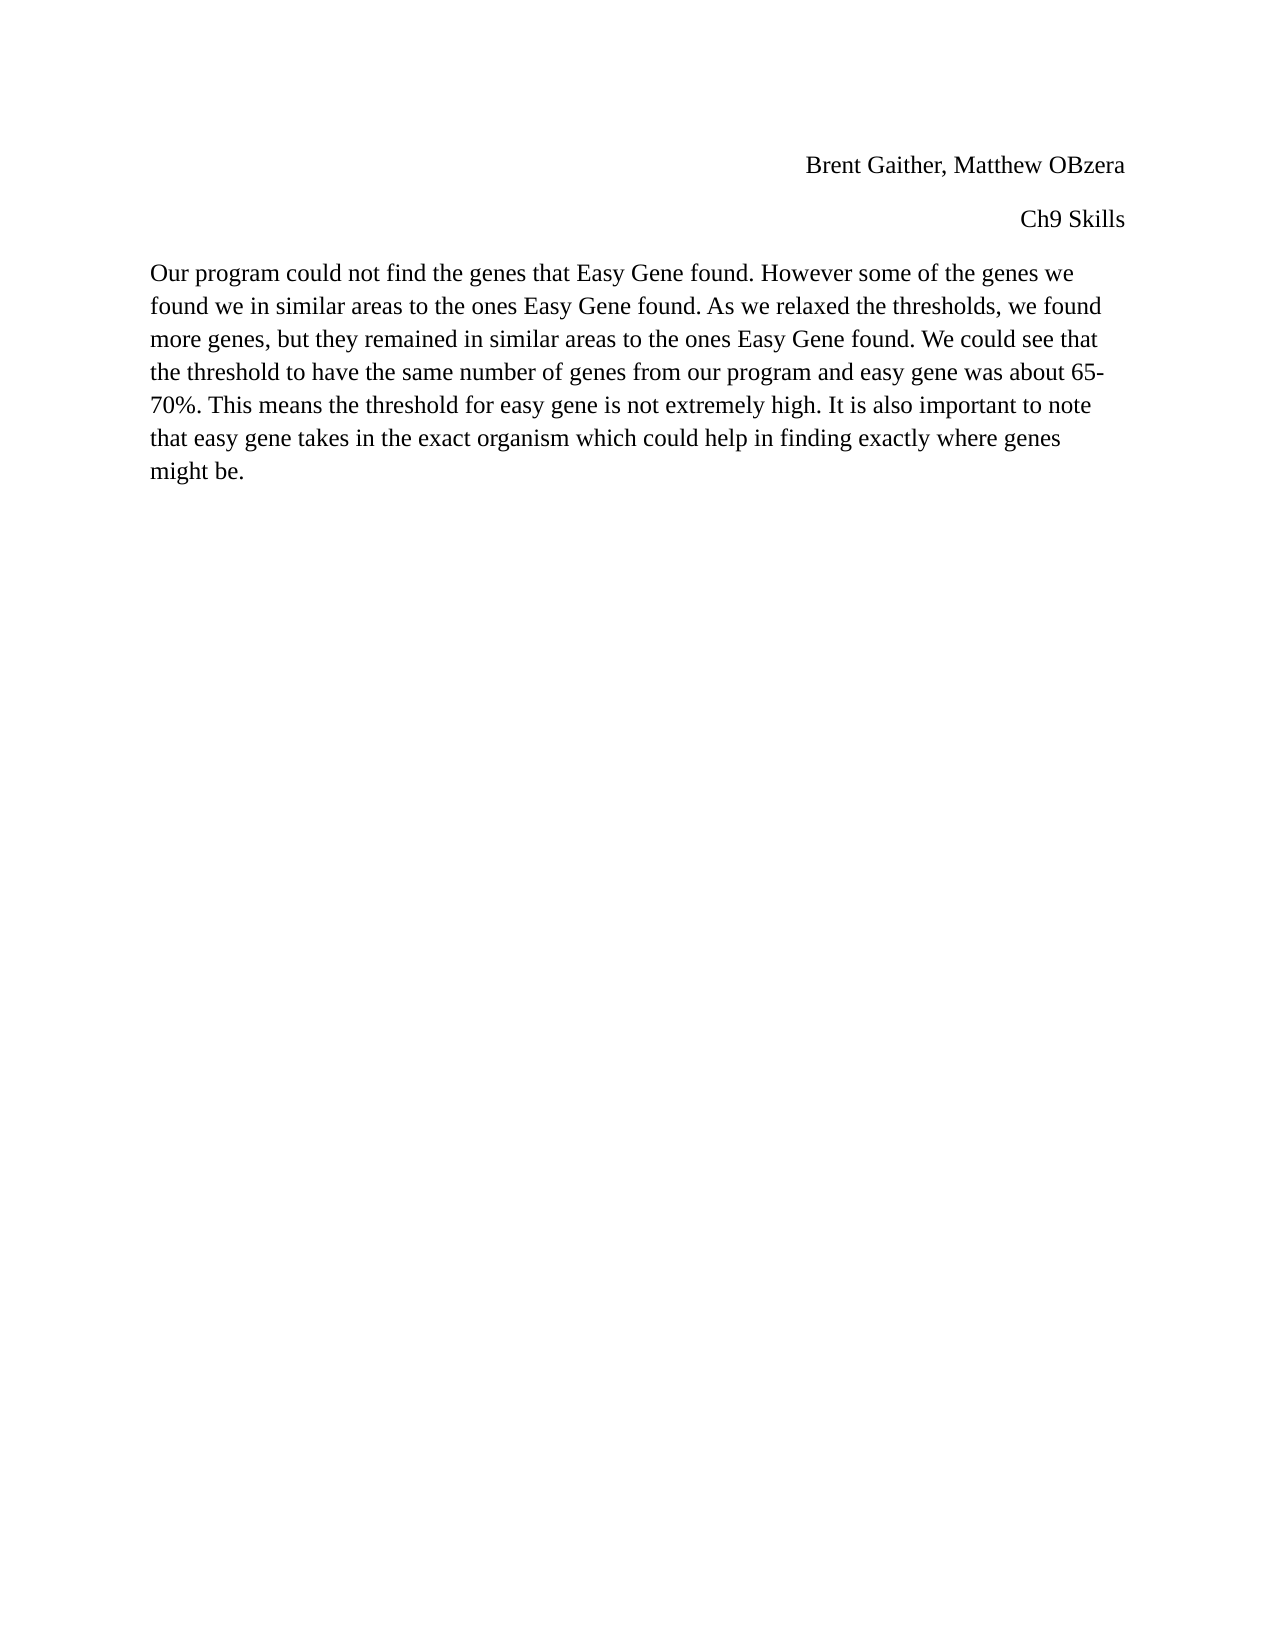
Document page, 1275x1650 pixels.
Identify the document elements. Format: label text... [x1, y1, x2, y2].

text Our program could not find the genes that Easy Gene found. However some of the genes we found we in similar areas to the ones Easy Gene found. As we relaxed the thresholds, we found more genes, but they remained in similar areas to the ones Easy Gene found. We could see that the threshold to have the same number of genes from our program and easy gene was about 65-70%. This means the threshold for easy gene is not extremely high. It is also important to note that easy gene takes in the exact organism which could help in finding exactly where genes might be. [150, 258, 1125, 484]
text Ch9 Skills [150, 204, 1125, 233]
text Brent Gaither, Matthew OBzera [150, 150, 1125, 179]
